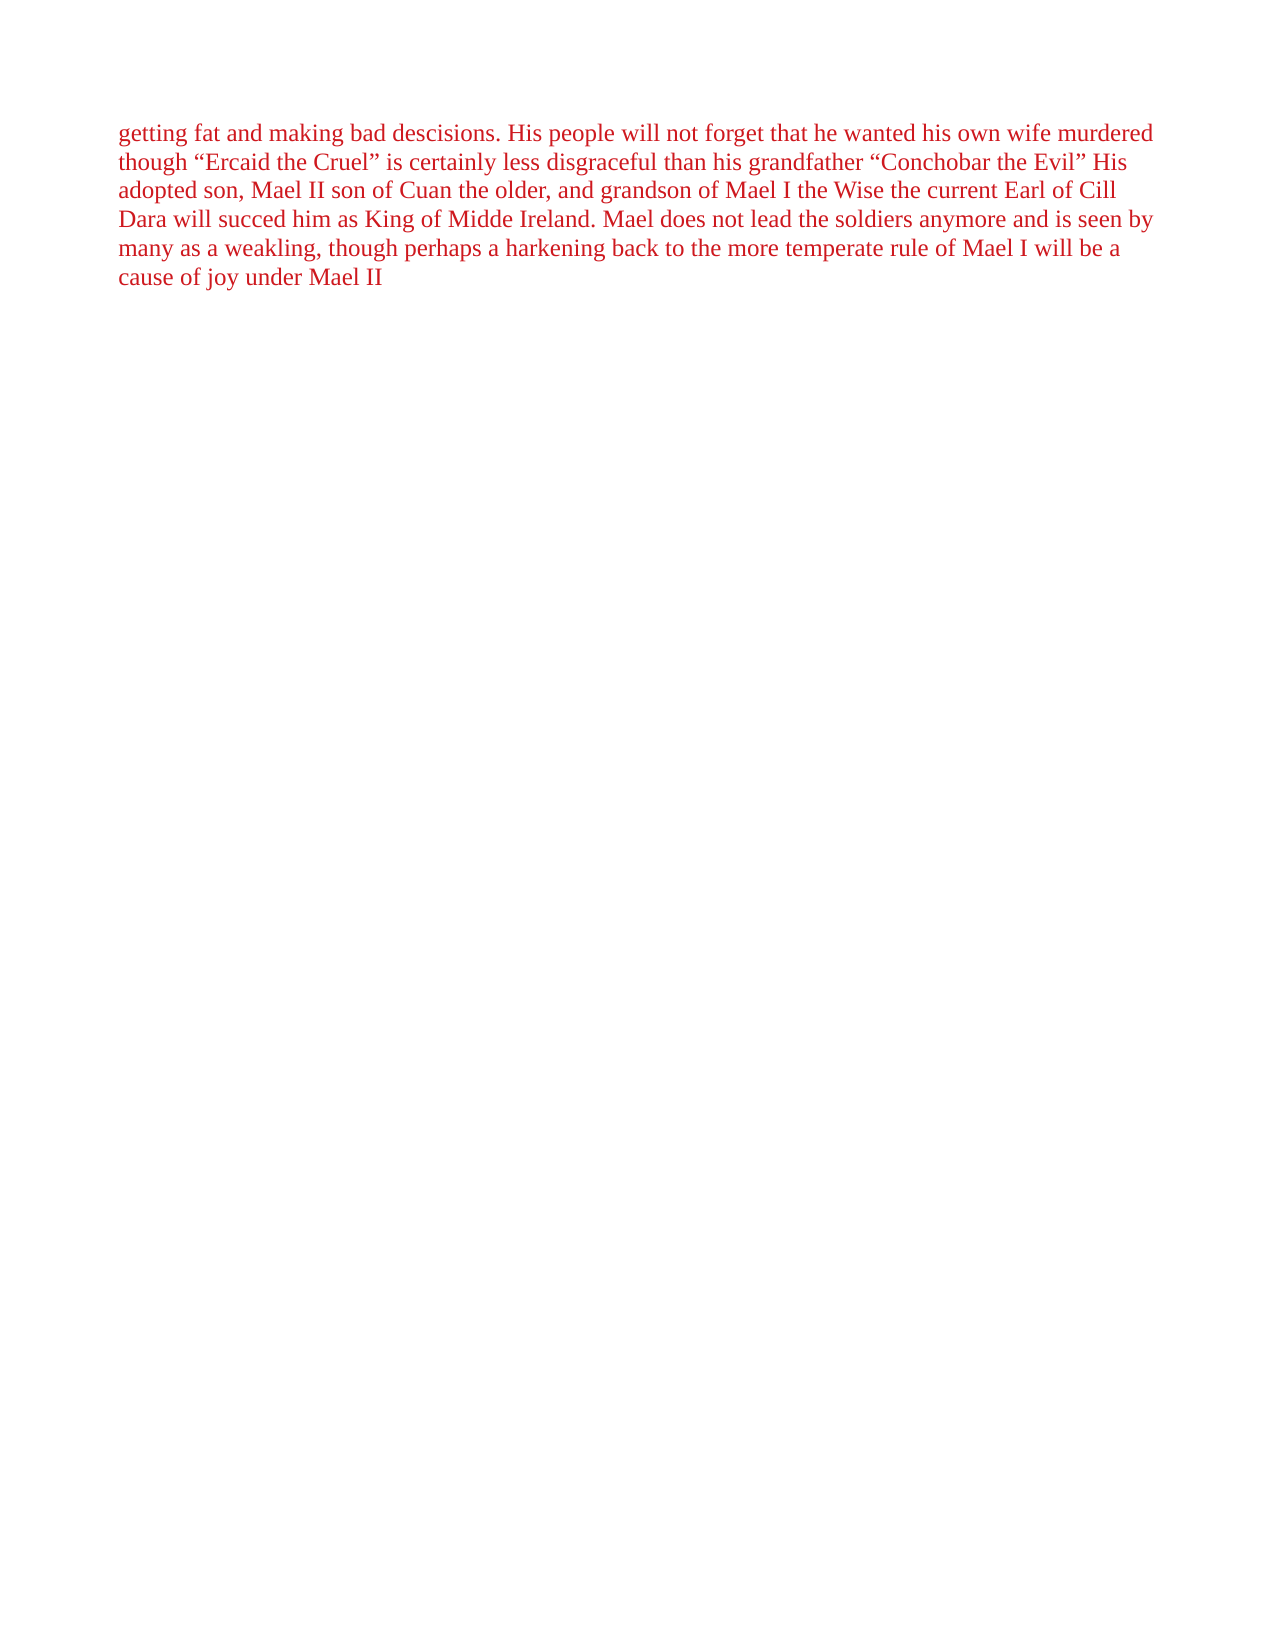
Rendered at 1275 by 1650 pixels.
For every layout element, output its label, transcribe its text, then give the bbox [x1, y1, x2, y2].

text getting fat and making bad descisions. His people will not forget that he wanted his own wife murdered though “Ercaid the Cruel” is certainly less disgraceful than his grandfather “Conchobar the Evil” His adopted son, Mael II son of Cuan the older, and grandson of Mael I the Wise the current Earl of Cill Dara will succed him as King of Midde Ireland. Mael does not lead the soldiers anymore and is seen by many as a weakling, though perhaps a harkening back to the more temperate rule of Mael I will be a cause of joy under Mael II [118, 118, 1157, 291]
